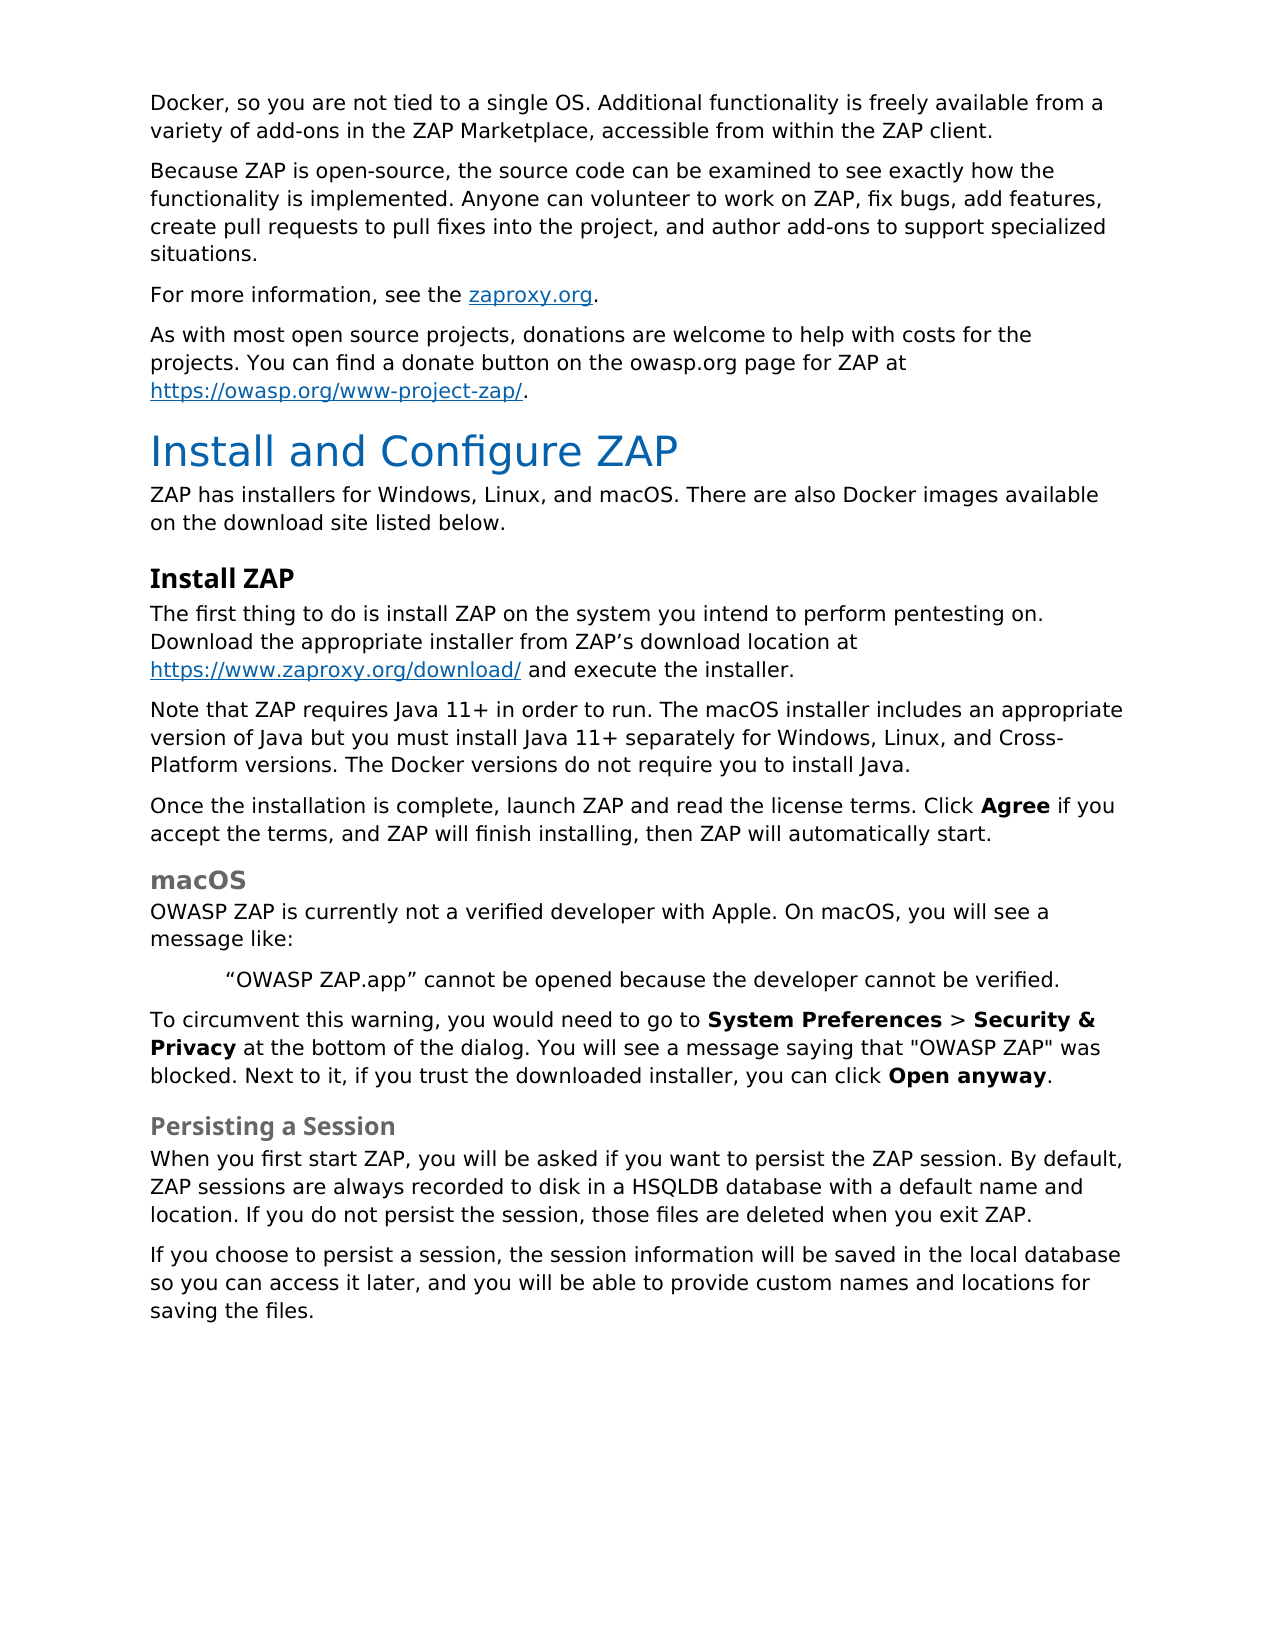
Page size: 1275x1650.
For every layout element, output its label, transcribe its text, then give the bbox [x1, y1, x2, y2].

subtitle macOS [150, 866, 1125, 895]
text The first thing to do is install ZAP on the system you intend to perform pentesting on. Download the appropriate installer from ZAP’s download location at https://www.zaproxy.org/download/ and execute the installer. [150, 602, 1125, 682]
text Docker, so you are not tied to a single OS. Additional functionality is freely available from a variety of add-ons in the ZAP Marketplace, accessible from within the ZAP client. [150, 91, 1125, 143]
subtitle Persisting a Session [150, 1108, 1125, 1142]
subtitle Install ZAP [150, 559, 1125, 596]
text OWASP ZAP is currently not a verified developer with Apple. On macOS, you will see a message like: [150, 900, 1125, 952]
subtitle Install and Configure ZAP [150, 427, 1125, 476]
text Note that ZAP requires Java 11+ in order to run. The macOS installer includes an appropriate version of Java but you must install Java 11+ separately for Windows, Linux, and Cross-Platform versions. The Docker versions do not require you to install Java. [150, 698, 1125, 778]
text If you choose to persist a session, the session information will be saved in the local database so you can access it later, and you will be able to provide custom names and locations for saving the files. [150, 1243, 1125, 1323]
text Because ZAP is open-source, the source code can be examined to see exactly how the functionality is implemented. Anyone can volunteer to work on ZAP, fix bugs, add features, create pull requests to pull fixes into the project, and author add-ons to support specialized situations. [150, 159, 1125, 267]
text To circumvent this warning, you would need to go to System Preferences > Security & Privacy at the bottom of the dialog. You will see a message saying that "OWASP ZAP" was blocked. Next to it, if you trust the downloaded installer, you can click Open anyway. [150, 1008, 1125, 1088]
text ZAP has installers for Windows, Linux, and macOS. There are also Docker images available on the download site listed below. [150, 483, 1125, 535]
text For more information, see the zaproxy.org. [150, 283, 1125, 307]
text As with most open source projects, donations are welcome to help with costs for the projects. You can find a donate button on the owasp.org page for ZAP at https://owasp.org/www-project-zap/. [150, 323, 1125, 403]
text Once the installation is complete, launch ZAP and read the license terms. Click Agree if you accept the terms, and ZAP will finish installing, then ZAP will automatically start. [150, 794, 1125, 846]
text When you first start ZAP, you will be asked if you want to persist the ZAP session. By default, ZAP sessions are always recorded to disk in a HSQLDB database with a default name and location. If you do not persist the session, those files are deleted when you exit ZAP. [150, 1147, 1125, 1227]
text “OWASP ZAP.app” cannot be opened because the developer cannot be verified. [150, 968, 1125, 992]
